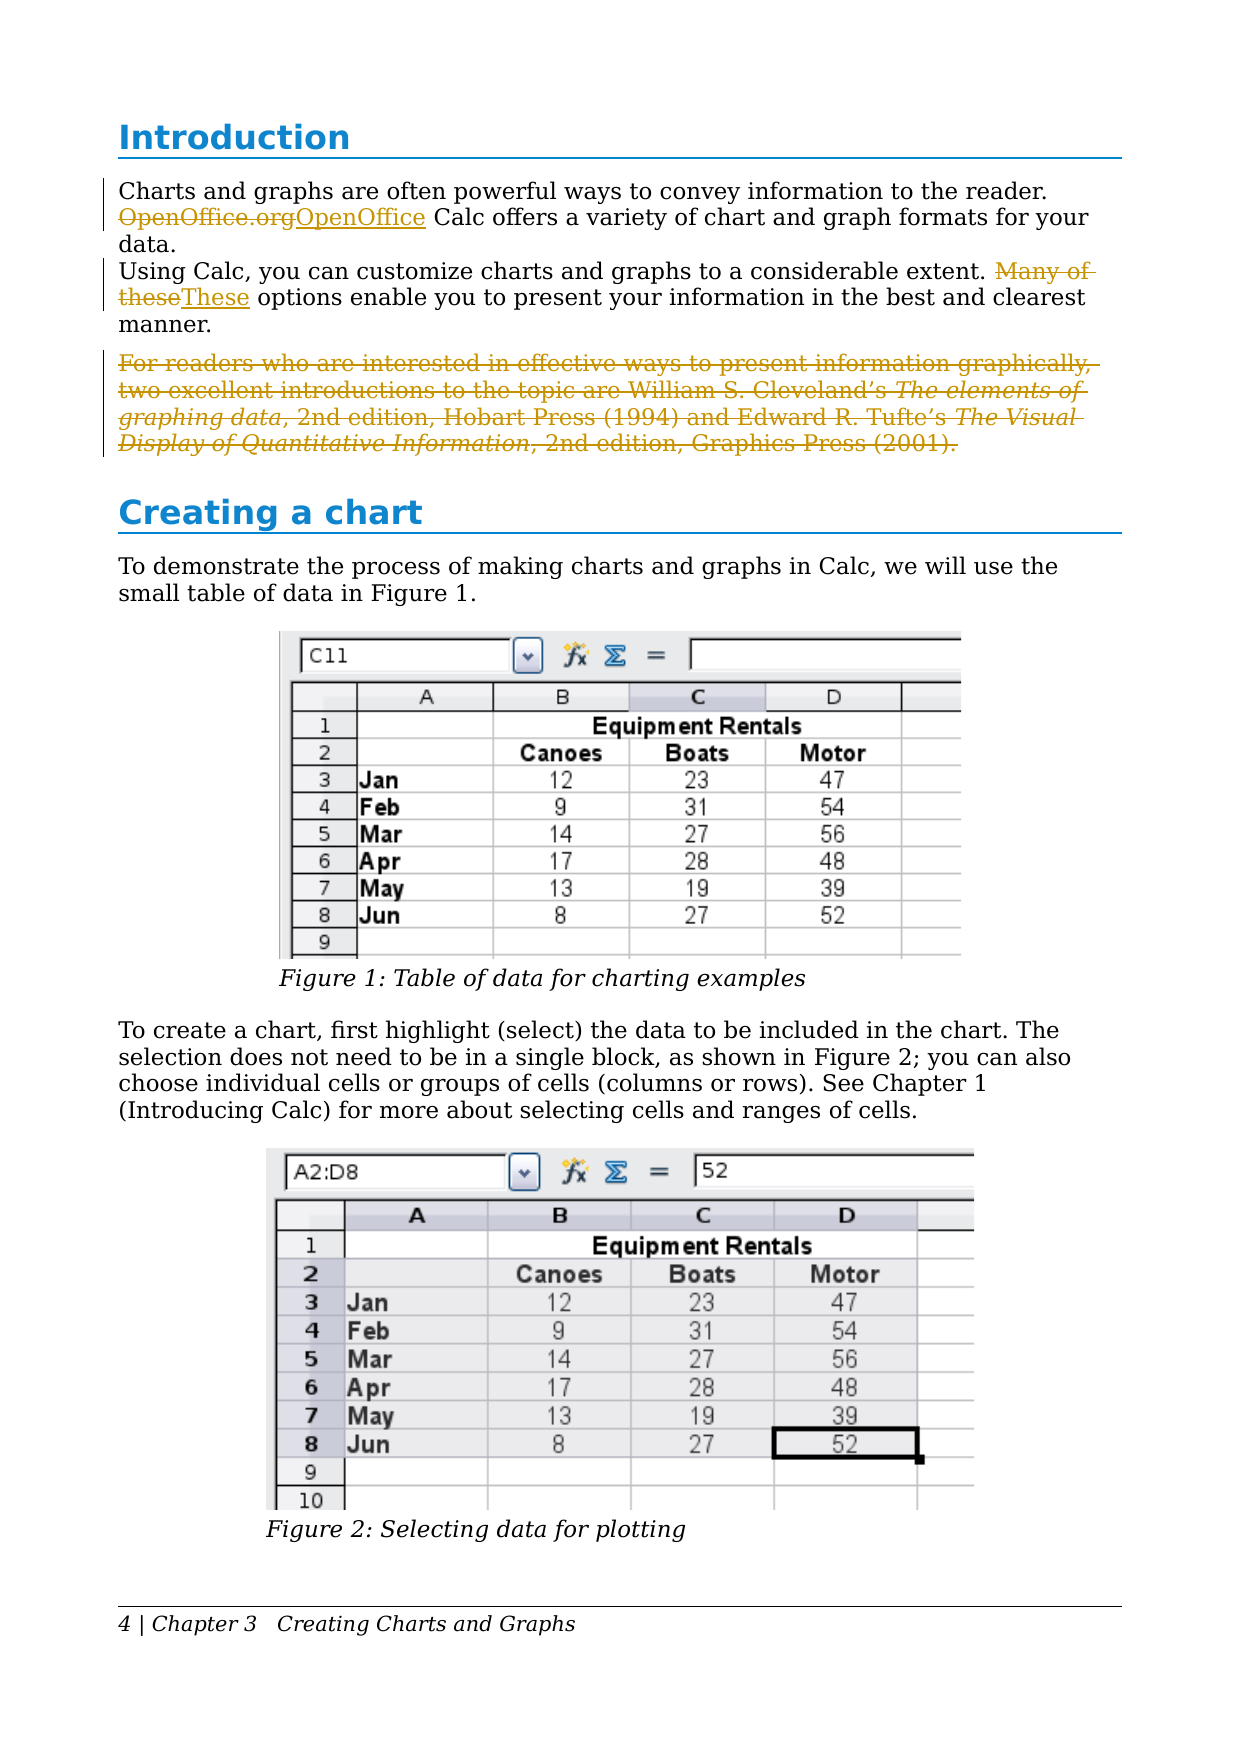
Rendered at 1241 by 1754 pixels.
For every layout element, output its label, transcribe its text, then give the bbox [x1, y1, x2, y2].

picture [279, 631, 962, 959]
text Figure 2: Selecting data for plotting [266, 1516, 974, 1542]
text To demonstrate the process of making charts and graphs in Calc, we will use the small table of data in Figure 1. [118, 553, 1122, 606]
picture [266, 1148, 975, 1510]
text Figure 1: Table of data for charting examples [279, 965, 961, 992]
subtitle Creating a chart [118, 493, 1122, 532]
subtitle Introduction [118, 118, 1122, 157]
text To create a chart, first highlight (select) the data to be included in the chart. The selection does not need to be in a single block, as shown in Figure 2; you can also choose individual cells or groups of cells (columns or rows). See Chapter 1 (Introducing Calc) for more about selecting cells and ranges of cells. [118, 1017, 1122, 1124]
text Using Calc, you can customize charts and graphs to a considerable extent. These options enable you to present your information in the best and clearest manner. [118, 258, 1122, 338]
text Charts and graphs are often powerful ways to convey information to the reader. OpenOffice Calc offers a variety of chart and graph formats for your data. [118, 178, 1122, 258]
